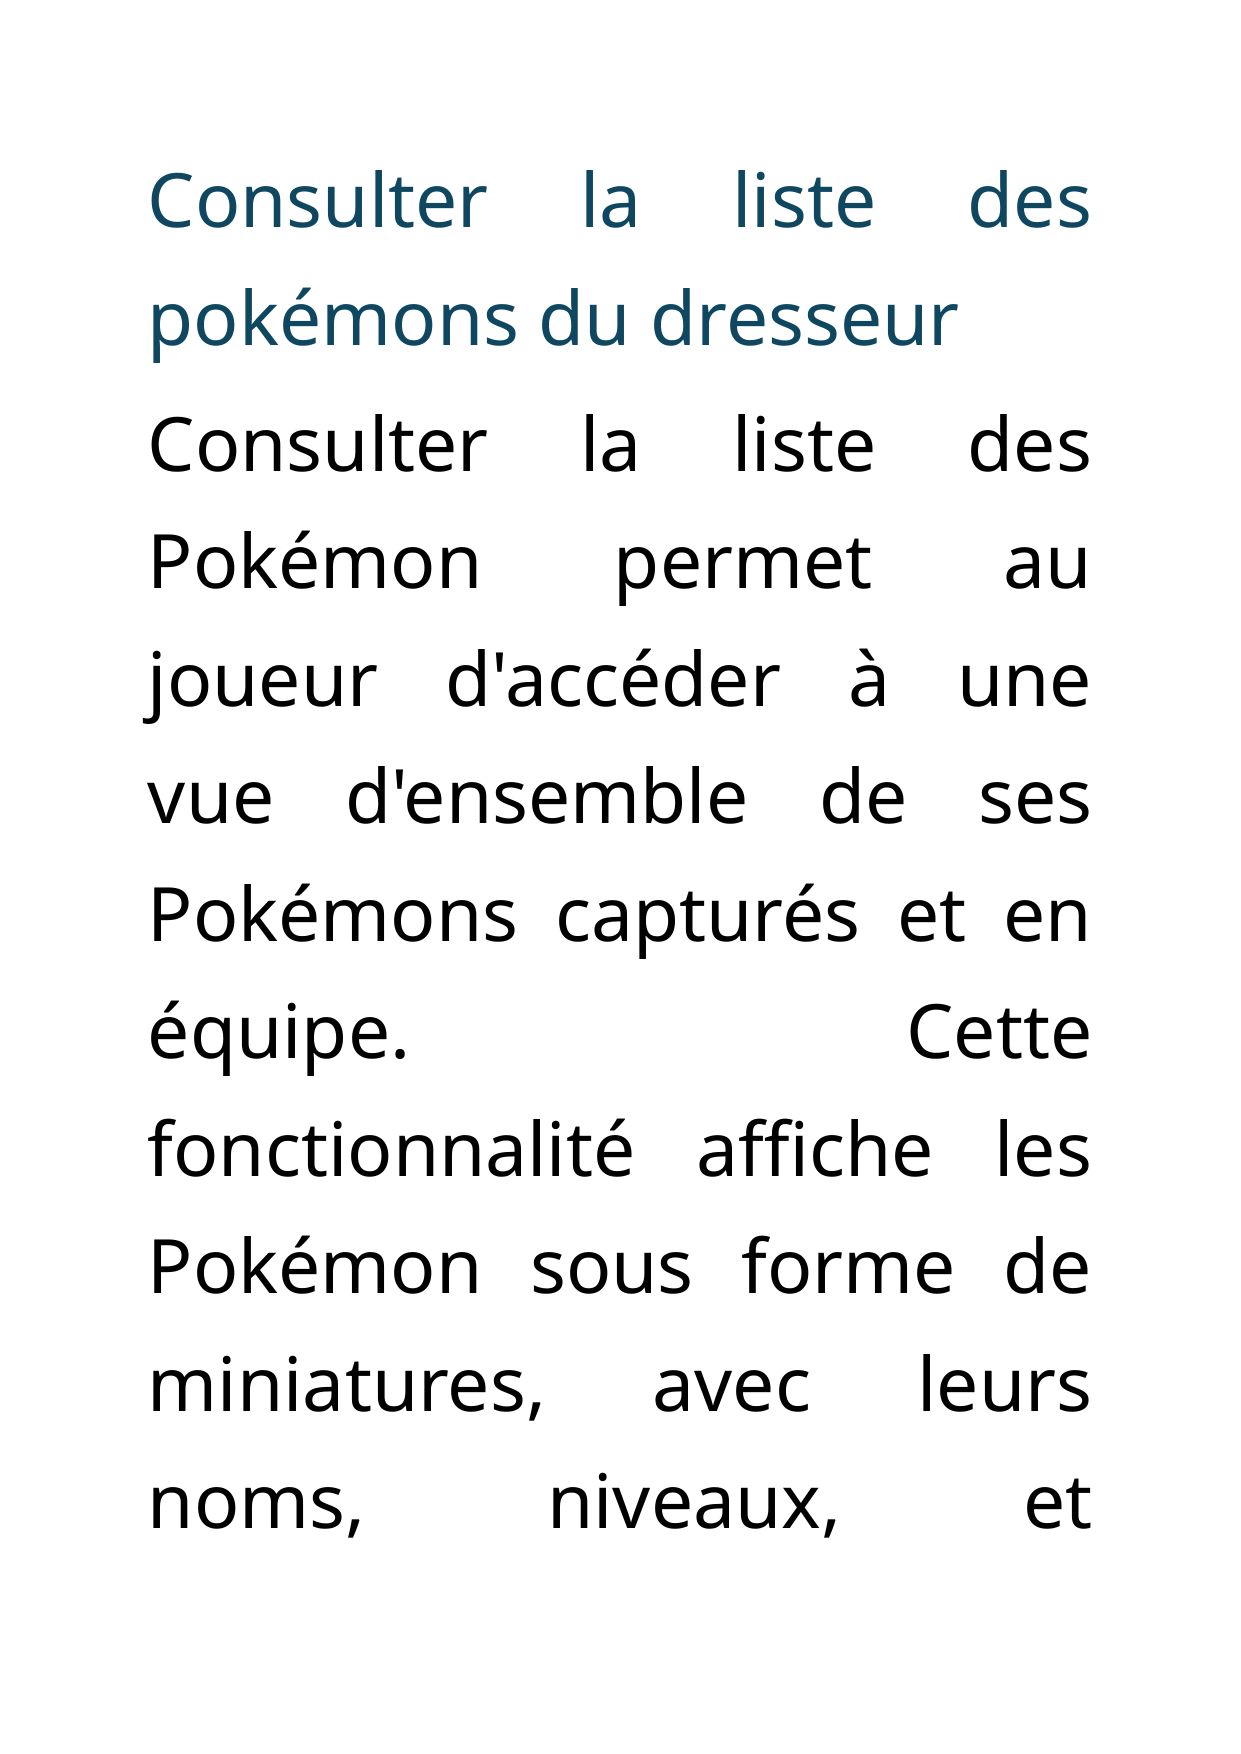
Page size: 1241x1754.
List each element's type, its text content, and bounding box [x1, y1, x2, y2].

subtitle Consulter la liste des pokémons du dresseur [148, 148, 1093, 367]
text Consulter la liste des Pokémon permet au joueur d'accéder à une vue d'ensemble de ses Pokémons capturés et en équipe. Cette fonctionnalité affiche les Pokémon sous forme de miniatures, avec leurs noms, niveaux, et [148, 391, 1093, 1551]
